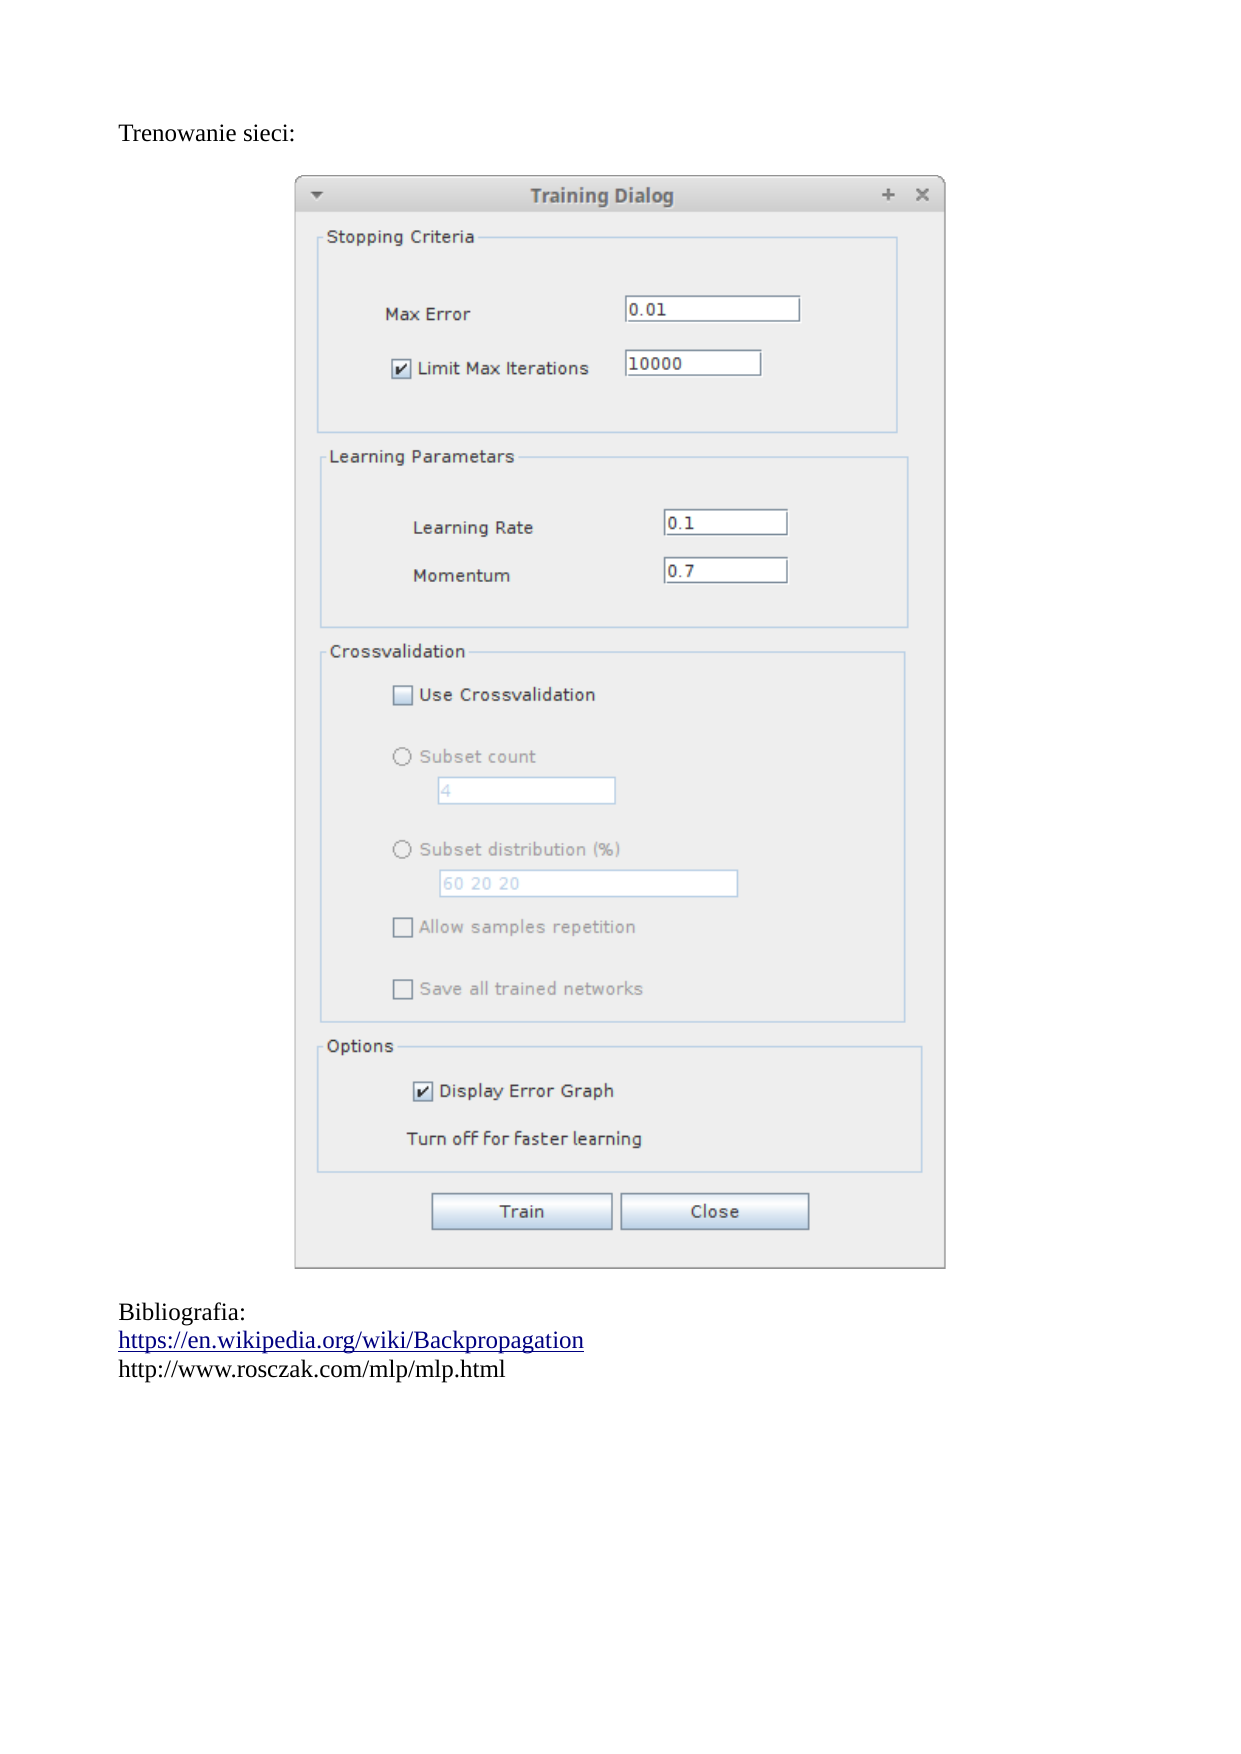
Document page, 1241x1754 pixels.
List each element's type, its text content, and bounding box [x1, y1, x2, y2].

text http://www.rosczak.com/mlp/mlp.html [118, 1354, 1122, 1383]
text Trenowanie sieci: [118, 118, 1122, 147]
text Bibliografia: [118, 1297, 1122, 1326]
picture [294, 175, 946, 1269]
text https://en.wikipedia.org/wiki/Backpropagation [118, 1326, 1122, 1354]
